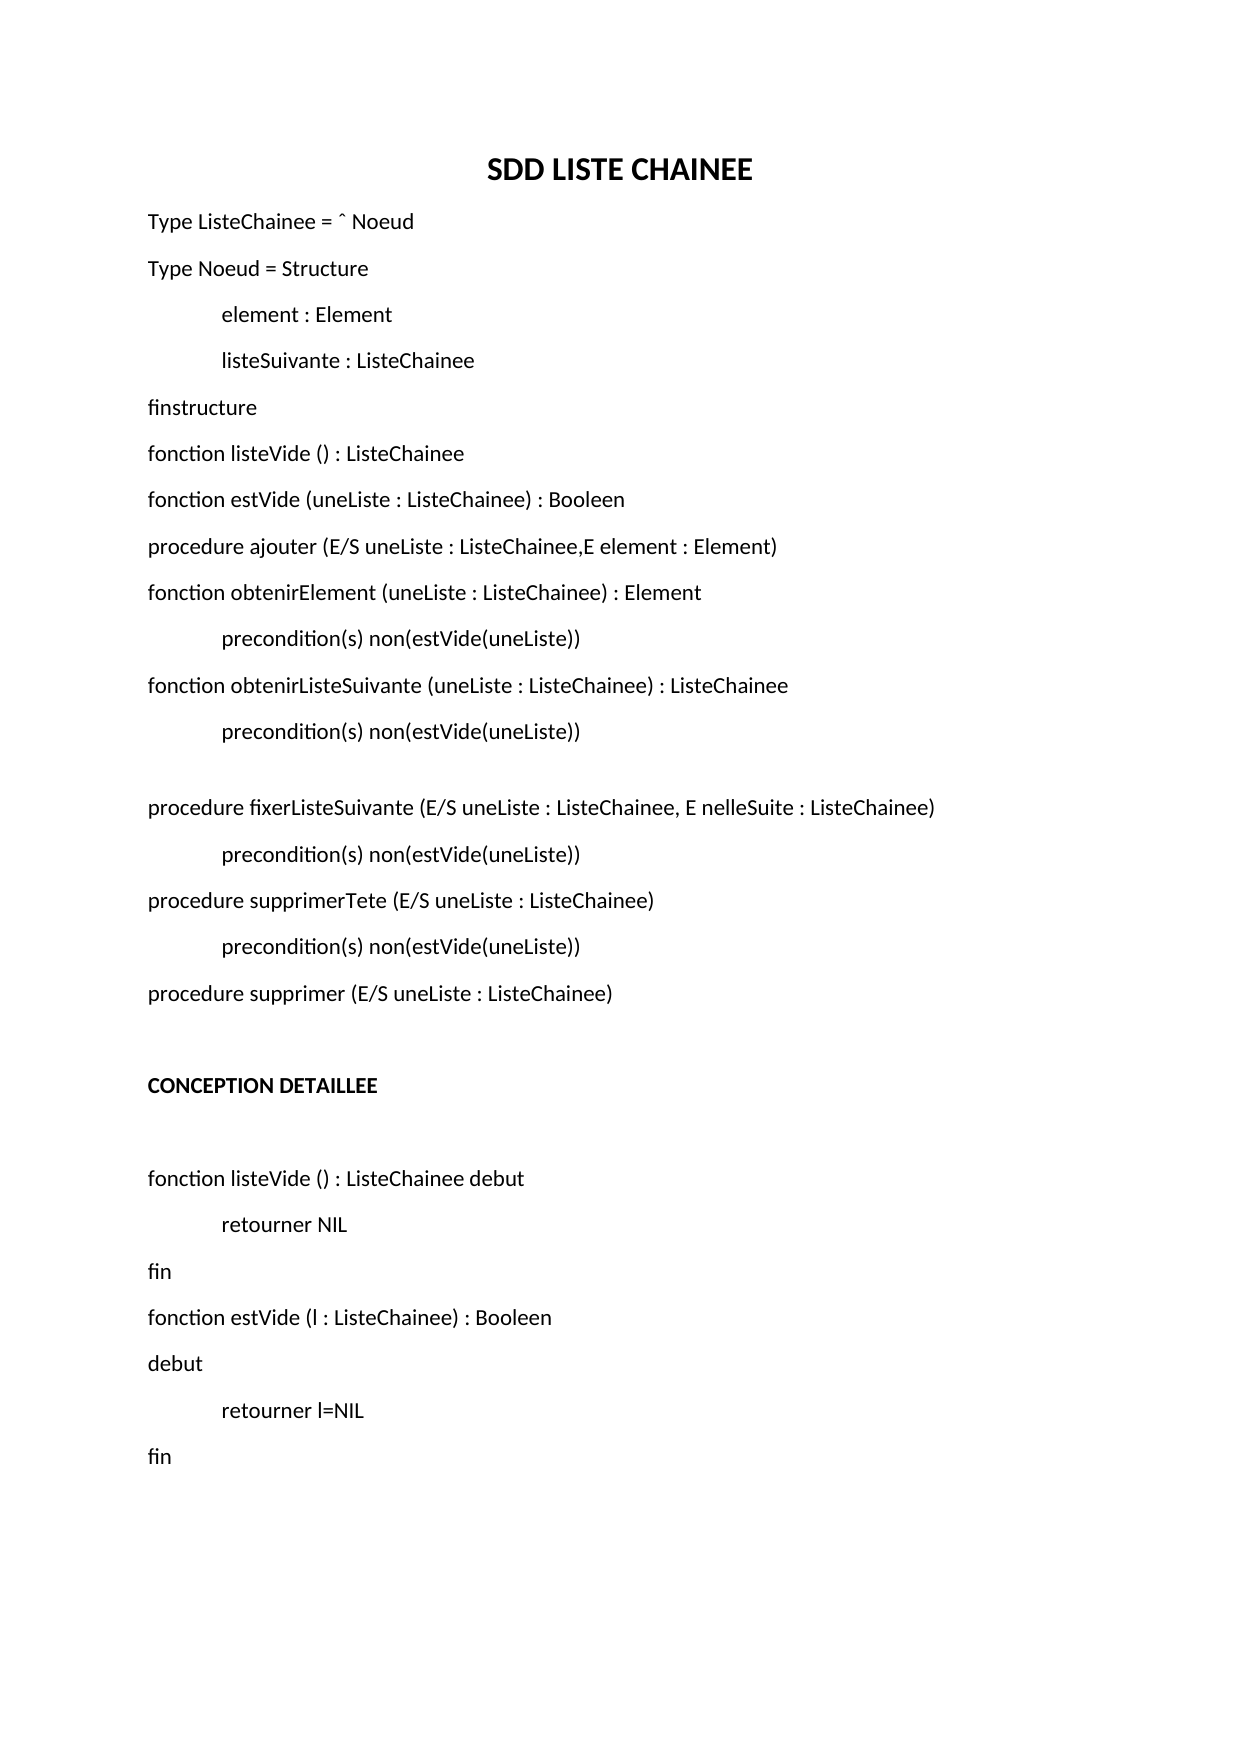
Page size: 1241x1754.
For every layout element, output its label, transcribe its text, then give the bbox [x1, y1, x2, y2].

text Type ListeChainee = ˆ Noeud [148, 207, 1093, 235]
text element : Element [148, 300, 1093, 328]
text Type Noeud = Structure [148, 254, 1093, 282]
text retourner NIL [148, 1211, 1093, 1238]
text SDD LISTE CHAINEE [148, 148, 1093, 188]
text fonction estVide (l : ListeChainee) : Booleen [148, 1303, 1093, 1331]
text procedure supprimer (E/S uneListe : ListeChainee) [148, 979, 1093, 1007]
text finstructure [148, 393, 1093, 421]
text fonction obtenirListeSuivante (uneListe : ListeChainee) : ListeChainee [148, 671, 1093, 699]
text precondition(s) non(estVide(uneListe)) [148, 932, 1093, 960]
text fonction obtenirElement (uneListe : ListeChainee) : Element [148, 578, 1093, 606]
text fonction estVide (uneListe : ListeChainee) : Booleen [148, 486, 1093, 513]
text precondition(s) non(estVide(uneListe)) [148, 624, 1093, 653]
text fonction listeVide () : ListeChainee [148, 439, 1093, 467]
text procedure ajouter (E/S uneListe : ListeChainee,E element : Element) [148, 532, 1093, 560]
text fin [148, 1442, 1093, 1470]
text listeSuivante : ListeChainee [148, 346, 1093, 374]
text procedure fixerListeSuivante (E/S uneListe : ListeChainee, E nelleSuite : ListeChainee) [148, 793, 1093, 821]
text fonction listeVide () : ListeChainee debut [148, 1164, 1093, 1192]
text precondition(s) non(estVide(uneListe)) [148, 717, 1093, 775]
text procedure supprimerTete (E/S uneListe : ListeChainee) [148, 886, 1093, 914]
text debut [148, 1349, 1093, 1378]
text precondition(s) non(estVide(uneListe)) [148, 840, 1093, 868]
text CONCEPTION DETAILLEE [148, 1071, 1093, 1099]
text retourner l=NIL [148, 1396, 1093, 1424]
text fin [148, 1257, 1093, 1285]
